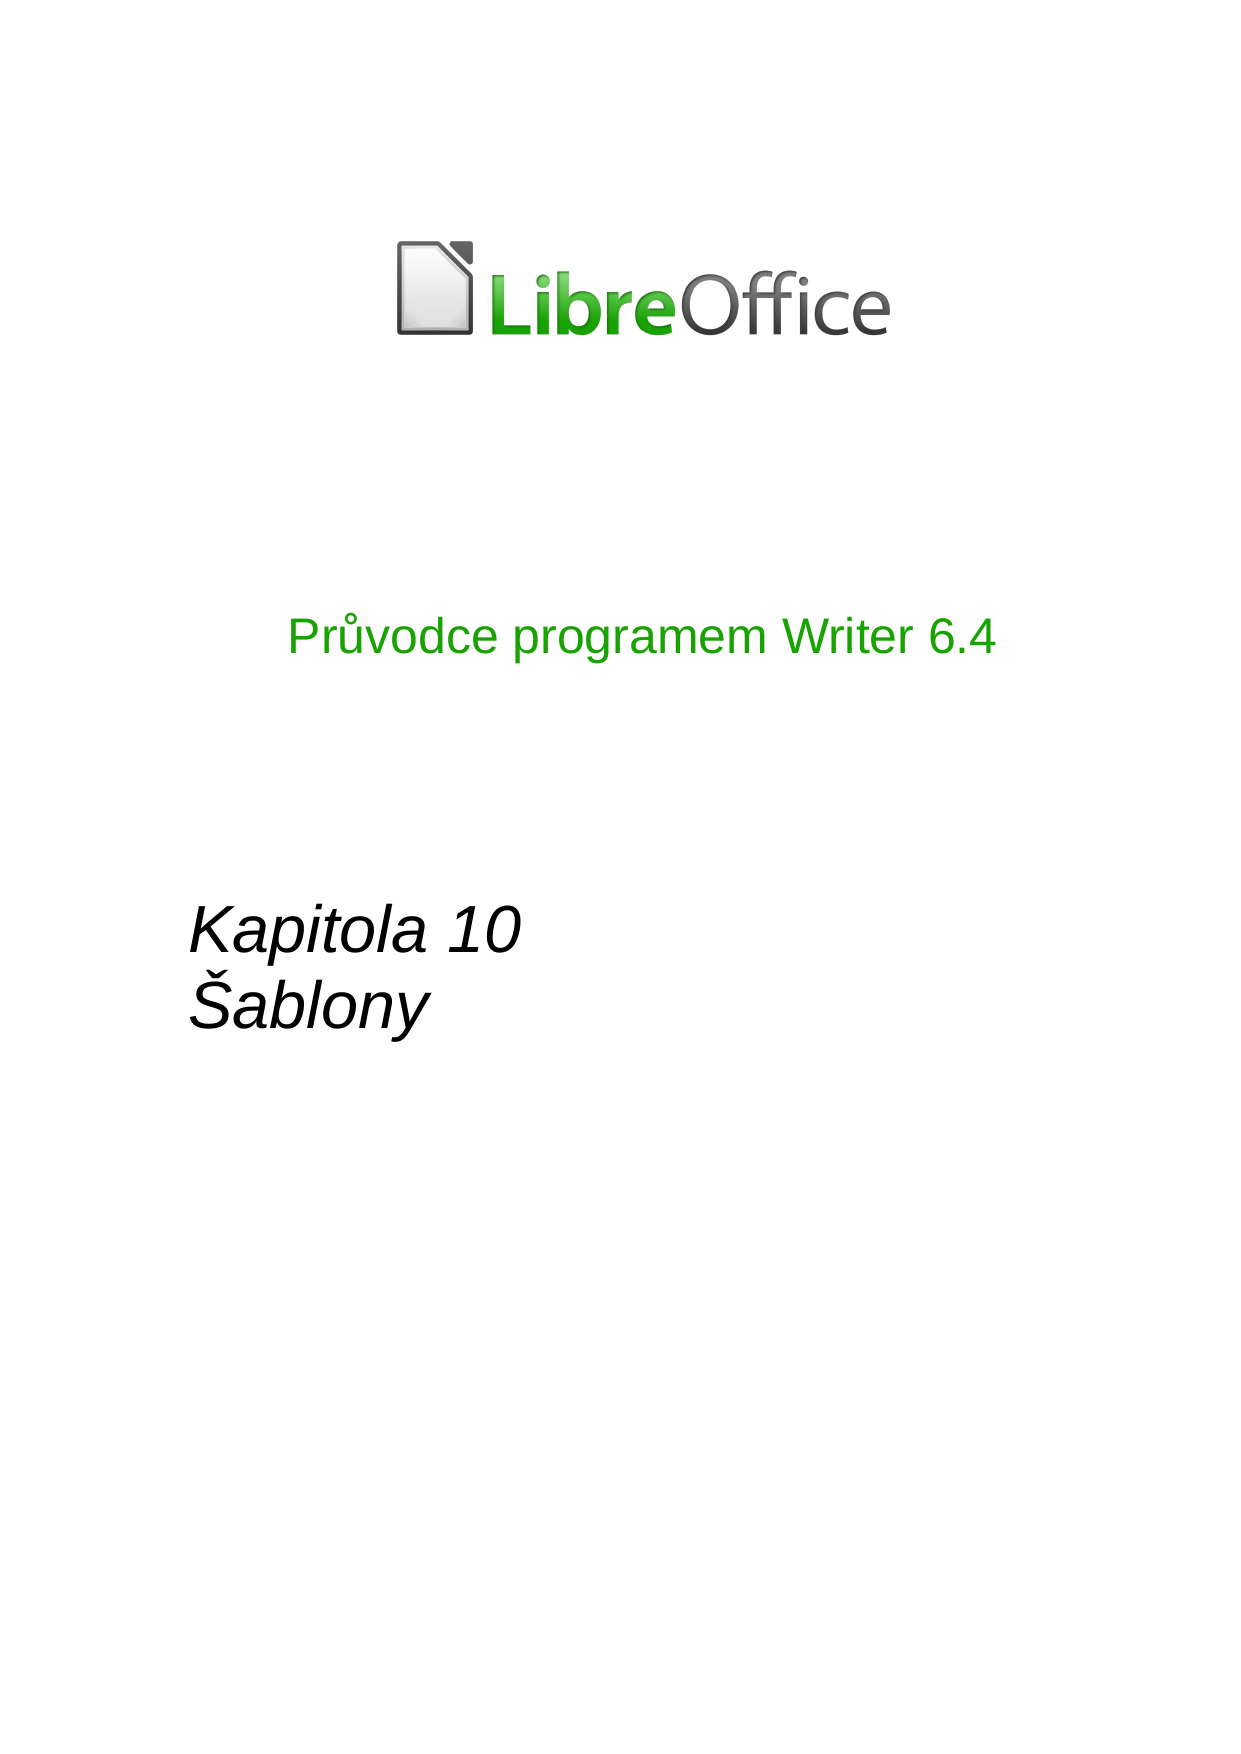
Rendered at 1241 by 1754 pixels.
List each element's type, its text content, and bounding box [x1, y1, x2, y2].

title Kapitola 10 Šablony [188, 889, 1098, 1043]
picture [392, 236, 893, 342]
text Průvodce programem Writer 6.4 [188, 607, 1098, 664]
